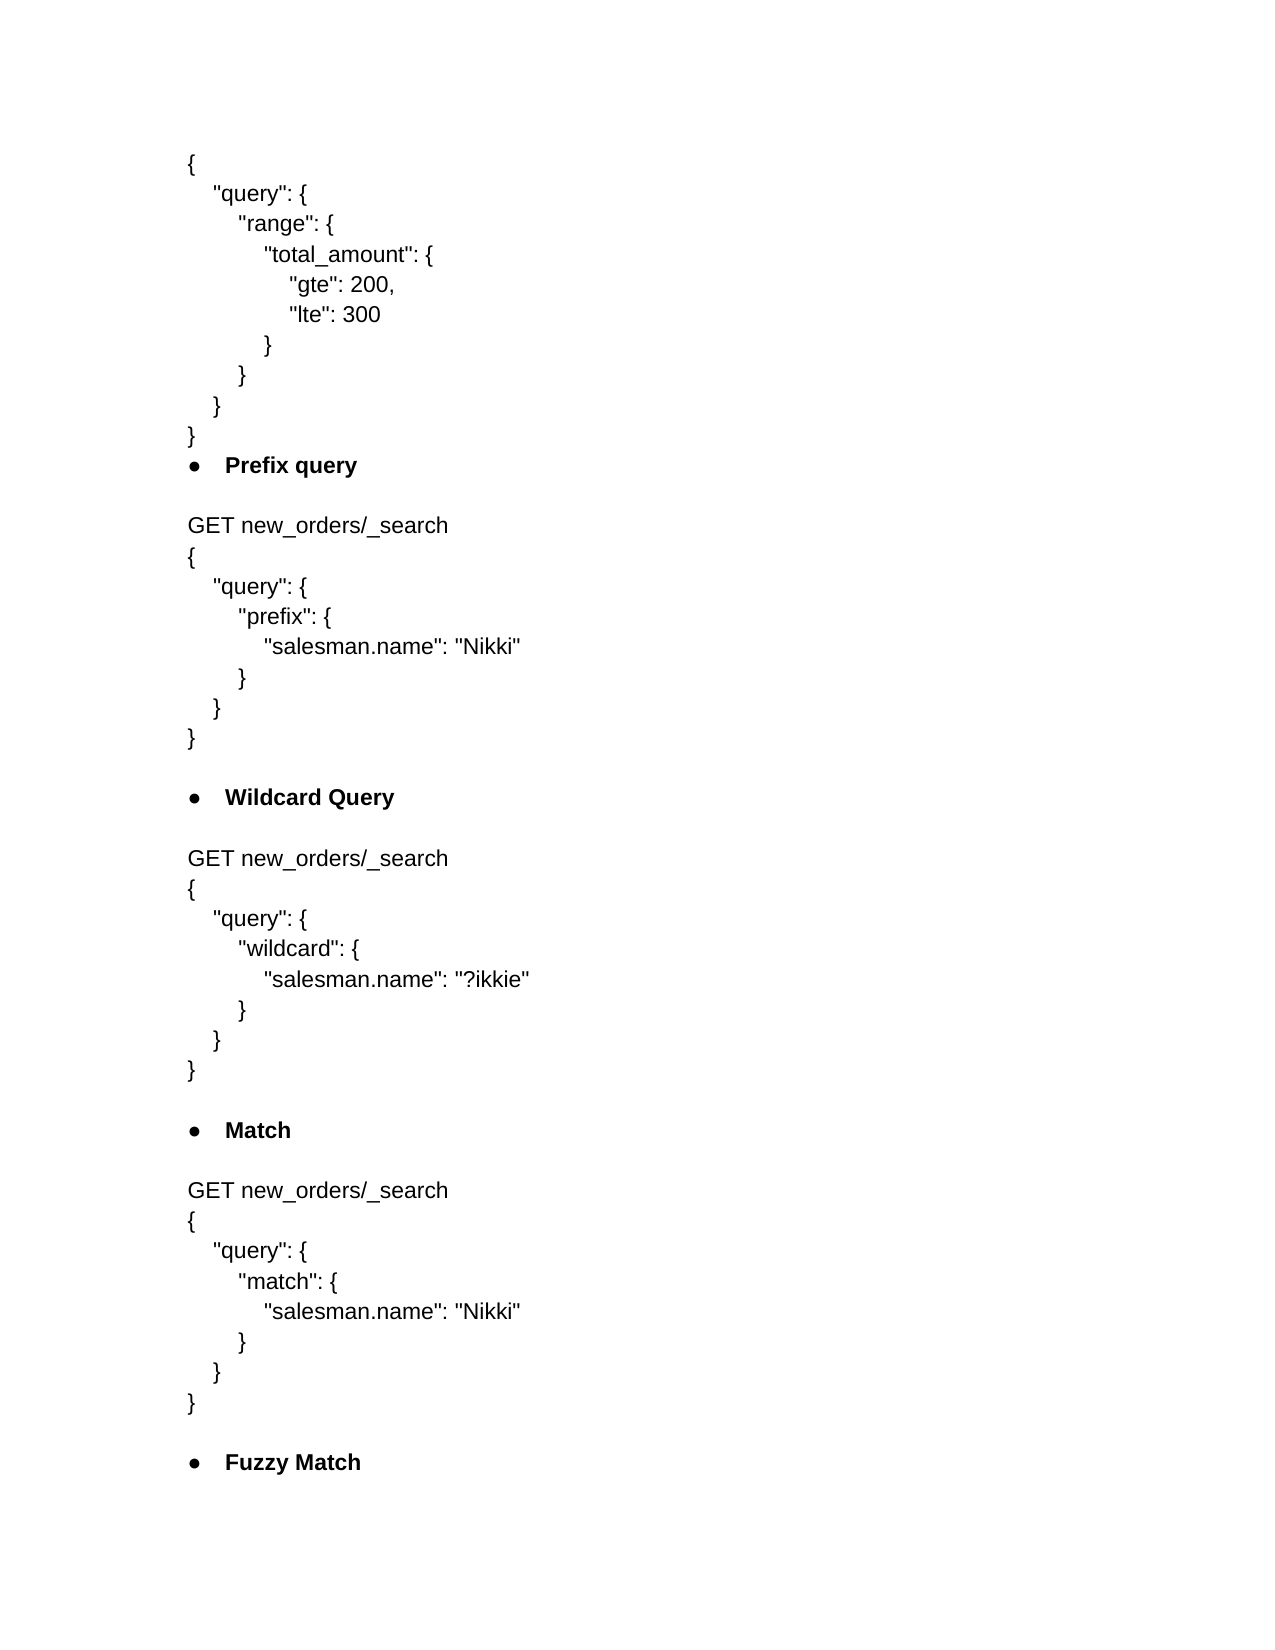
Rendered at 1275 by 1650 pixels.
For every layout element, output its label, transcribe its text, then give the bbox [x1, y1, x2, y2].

text GET new_orders/_search [187, 845, 1125, 871]
text "prefix": { [187, 603, 1125, 629]
text { [187, 543, 1125, 569]
text "query": { [187, 180, 1125, 207]
text } [187, 694, 1125, 720]
text "query": { [187, 1237, 1125, 1264]
text "salesman.name": "Nikki" [187, 1298, 1125, 1324]
text } [187, 1358, 1125, 1385]
text "range": { [187, 210, 1125, 237]
text } [187, 392, 1125, 418]
text { [187, 875, 1125, 901]
text "gte": 200, [187, 271, 1125, 297]
text } [187, 422, 1125, 448]
text "query": { [187, 573, 1125, 599]
text } [187, 1026, 1125, 1052]
text } [187, 1388, 1125, 1415]
text "query": { [187, 905, 1125, 932]
text } [187, 996, 1125, 1022]
text "wildcard": { [187, 935, 1125, 962]
text } [187, 1328, 1125, 1354]
list Fuzzy Match [187, 1449, 1125, 1475]
text { [187, 150, 1125, 176]
text } [187, 663, 1125, 690]
text "total_amount": { [187, 241, 1125, 267]
text "lte": 300 [187, 301, 1125, 327]
text "match": { [187, 1268, 1125, 1294]
text } [187, 1056, 1125, 1083]
text { [187, 1207, 1125, 1234]
text "salesman.name": "Nikki" [187, 633, 1125, 660]
text } [187, 361, 1125, 388]
text GET new_orders/_search [187, 512, 1125, 539]
list Wildcard Query [187, 784, 1125, 811]
text } [187, 724, 1125, 750]
text GET new_orders/_search [187, 1177, 1125, 1203]
text "salesman.name": "?ikkie" [187, 966, 1125, 992]
text } [187, 331, 1125, 358]
list Match [187, 1117, 1125, 1143]
list Prefix query [187, 452, 1125, 478]
